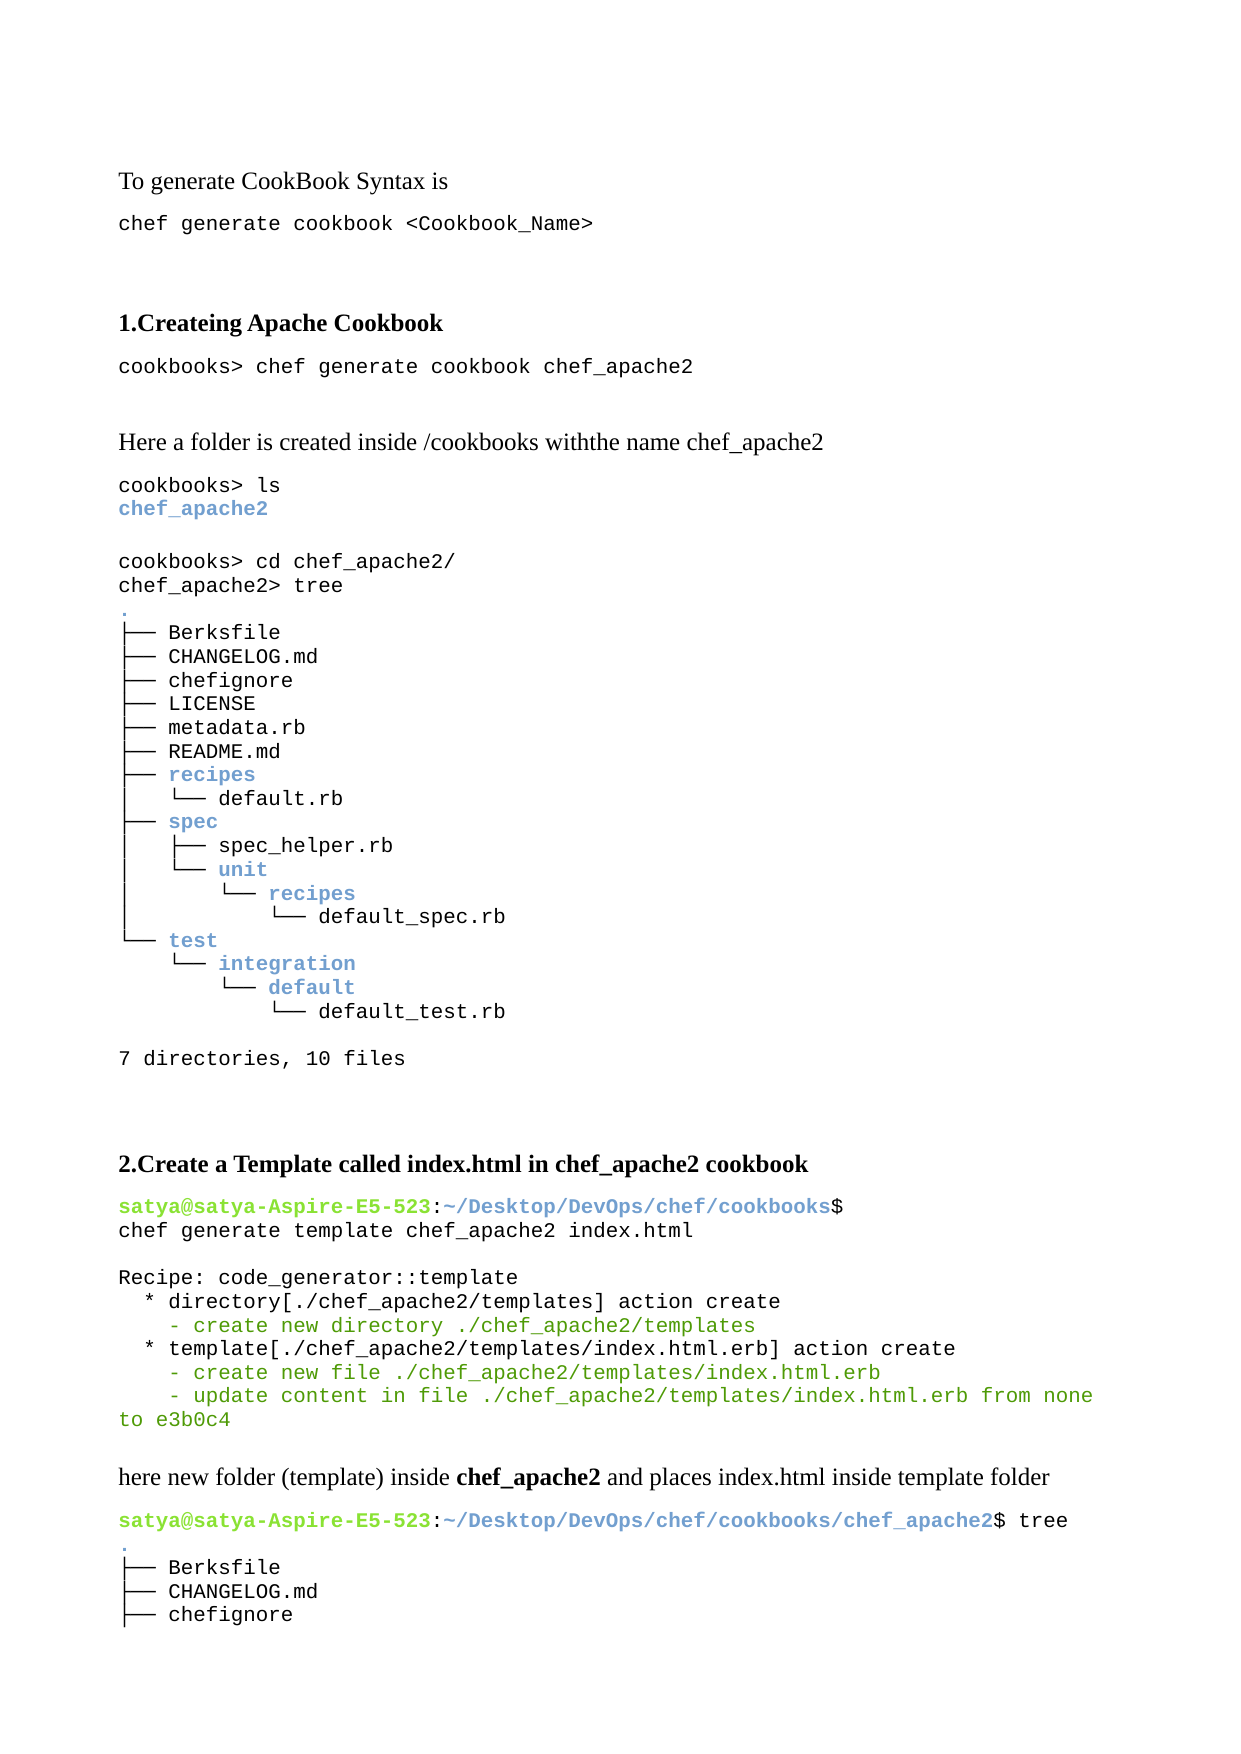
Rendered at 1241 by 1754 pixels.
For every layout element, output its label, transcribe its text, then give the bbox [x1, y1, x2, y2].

text ├── Berksfile [118, 622, 1122, 646]
text To generate CookBook Syntax is [118, 166, 1122, 194]
text * directory[./chef_apache2/templates] action create [118, 1291, 1122, 1314]
text │ └── unit [125, 859, 1122, 882]
text ├── CHANGELOG.md [118, 646, 1122, 670]
text 1.Createing Apache Cookbook [118, 308, 1122, 337]
text cookbooks> cd chef_apache2/ [118, 551, 1122, 575]
text satya@satya-Aspire-E5-523:~/Desktop/DevOps/chef/cookbooks$ [118, 1196, 1122, 1220]
text │ └── recipes [118, 882, 1122, 906]
text chef generate cookbook <Cookbook_Name> [118, 213, 1122, 237]
text ├── chefignore [118, 1604, 1122, 1628]
text * template[./chef_apache2/templates/index.html.erb] action create [118, 1338, 1122, 1362]
text . [118, 1533, 1122, 1557]
text ├── README.md [125, 741, 1122, 764]
text here new folder (template) inside chef_apache2 and places index.html inside template folder [118, 1462, 1122, 1491]
text │ └── default_spec.rb [118, 906, 1122, 930]
text └── default_test.rb [118, 1001, 1122, 1024]
text ├── LICENSE [118, 693, 1122, 717]
text └── integration [118, 953, 1122, 977]
text └── test [118, 930, 1122, 953]
text │ ├── spec_helper.rb [118, 835, 1122, 859]
text ├── metadata.rb [118, 717, 1122, 741]
text chef_apache2 [118, 498, 1122, 522]
text ├── Berksfile [118, 1557, 1122, 1581]
text chef_apache2> tree [118, 575, 1122, 599]
text - update content in file ./chef_apache2/templates/index.html.erb from none to e3b0c4 [118, 1386, 1122, 1433]
text . [118, 599, 1122, 622]
text ├── spec [118, 812, 1122, 835]
text Recipe: code_generator::template [118, 1267, 1122, 1291]
text 2.Create a Template called index.html in chef_apache2 cookbook [118, 1149, 1122, 1177]
text - create new directory ./chef_apache2/templates [118, 1314, 1122, 1338]
text ├── CHANGELOG.md [125, 1581, 1122, 1604]
text cookbooks> ls [118, 475, 1122, 498]
text - create new file ./chef_apache2/templates/index.html.erb [118, 1362, 1122, 1386]
text Here a folder is created inside /cookbooks withthe name chef_apache2 [118, 427, 1122, 456]
text cookbooks> chef generate cookbook chef_apache2 [118, 356, 1122, 379]
text ├── chefignore [125, 670, 1122, 693]
text chef generate template chef_apache2 index.html [118, 1220, 1122, 1244]
text └── default [118, 977, 1122, 1001]
text │ └── default.rb [125, 788, 1122, 812]
text ├── recipes [118, 764, 1122, 788]
text 7 directories, 10 files [118, 1048, 1122, 1072]
text satya@satya-Aspire-E5-523:~/Desktop/DevOps/chef/cookbooks/chef_apache2$ tree [118, 1510, 1122, 1533]
